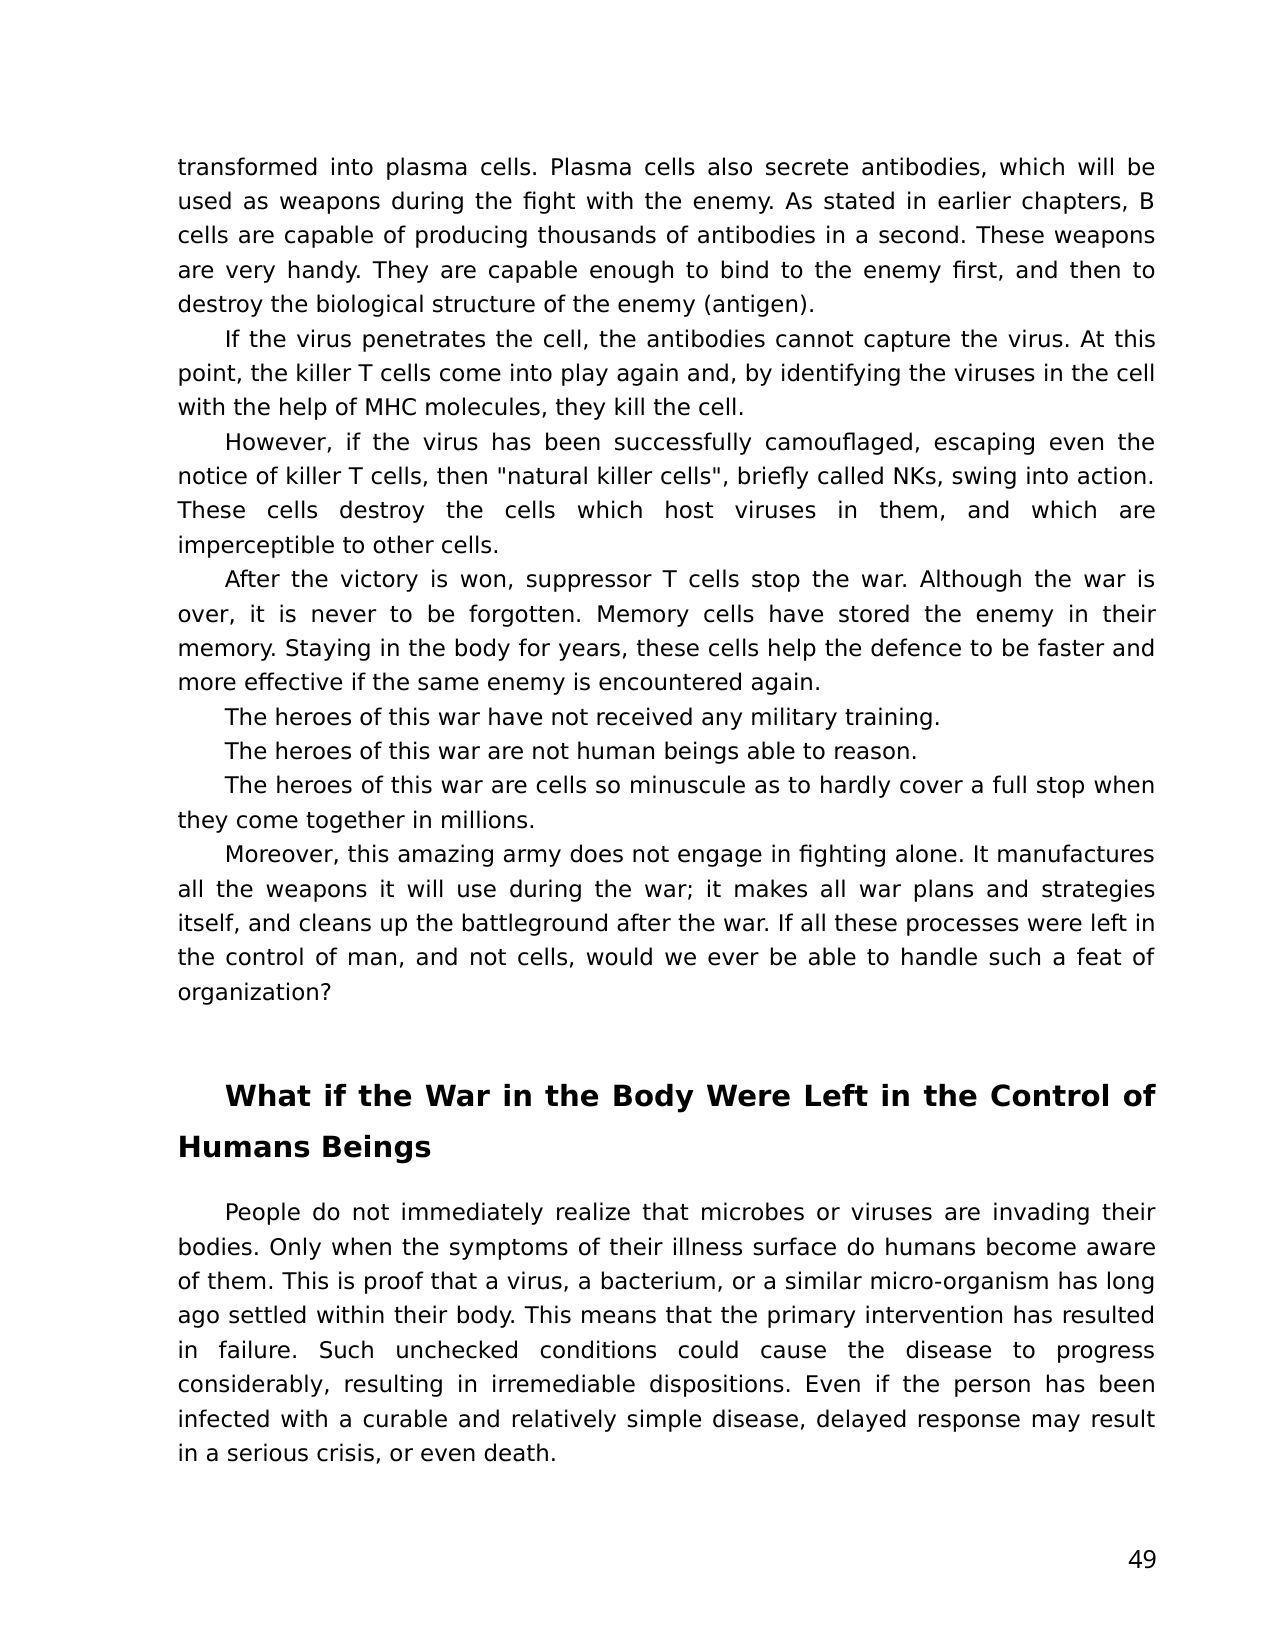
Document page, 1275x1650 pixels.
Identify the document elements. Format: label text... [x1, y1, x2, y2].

text People do not immediately realize that microbes or viruses are invading their bodies. Only when the symptoms of their illness surface do humans become aware of them. This is proof that a virus, a bacterium, or a similar micro-organism has long ago settled within their body. This means that the primary intervention has resulted in failure. Such unchecked conditions could cause the disease to progress considerably, resulting in irremediable dispositions. Even if the person has been infected with a curable and relatively simple disease, delayed response may result in a serious crisis, or even death. [177, 1193, 1157, 1468]
text transformed into plasma cells. Plasma cells also secrete antibodies, which will be used as weapons during the fight with the enemy. As stated in earlier chapters, B cells are capable of producing thousands of antibodies in a second. These weapons are very handy. They are capable enough to bind to the enemy first, and then to destroy the biological structure of the enemy (antigen). [177, 148, 1157, 319]
text The heroes of this war are not human beings able to reason. [177, 732, 1157, 766]
text What if the War in the Body Were Left in the Control of Humans Beings [177, 1079, 1157, 1164]
text Moreover, this amazing army does not engage in fighting alone. It manufactures all the weapons it will use during the war; it makes all war plans and strategies itself, and cleans up the battleground after the war. If all these processes were left in the control of man, and not cells, would we ever be able to handle such a feat of organization? [177, 835, 1157, 1007]
text After the victory is won, suppressor T cells stop the war. Although the war is over, it is never to be forgotten. Memory cells have stored the enemy in their memory. Staying in the body for years, these cells help the defence to be faster and more effective if the same enemy is encountered again. [177, 560, 1157, 698]
text The heroes of this war have not received any military training. [177, 698, 1157, 732]
text However, if the virus has been successfully camouflaged, escaping even the notice of killer T cells, then "natural killer cells", briefly called NKs, swing into action. These cells destroy the cells which host viruses in them, and which are imperceptible to other cells. [177, 423, 1157, 560]
text If the virus penetrates the cell, the antibodies cannot capture the virus. At this point, the killer T cells come into play again and, by identifying the viruses in the cell with the help of MHC molecules, they kill the cell. [177, 319, 1157, 423]
text The heroes of this war are cells so minuscule as to hardly cover a full stop when they come together in millions. [177, 766, 1157, 835]
